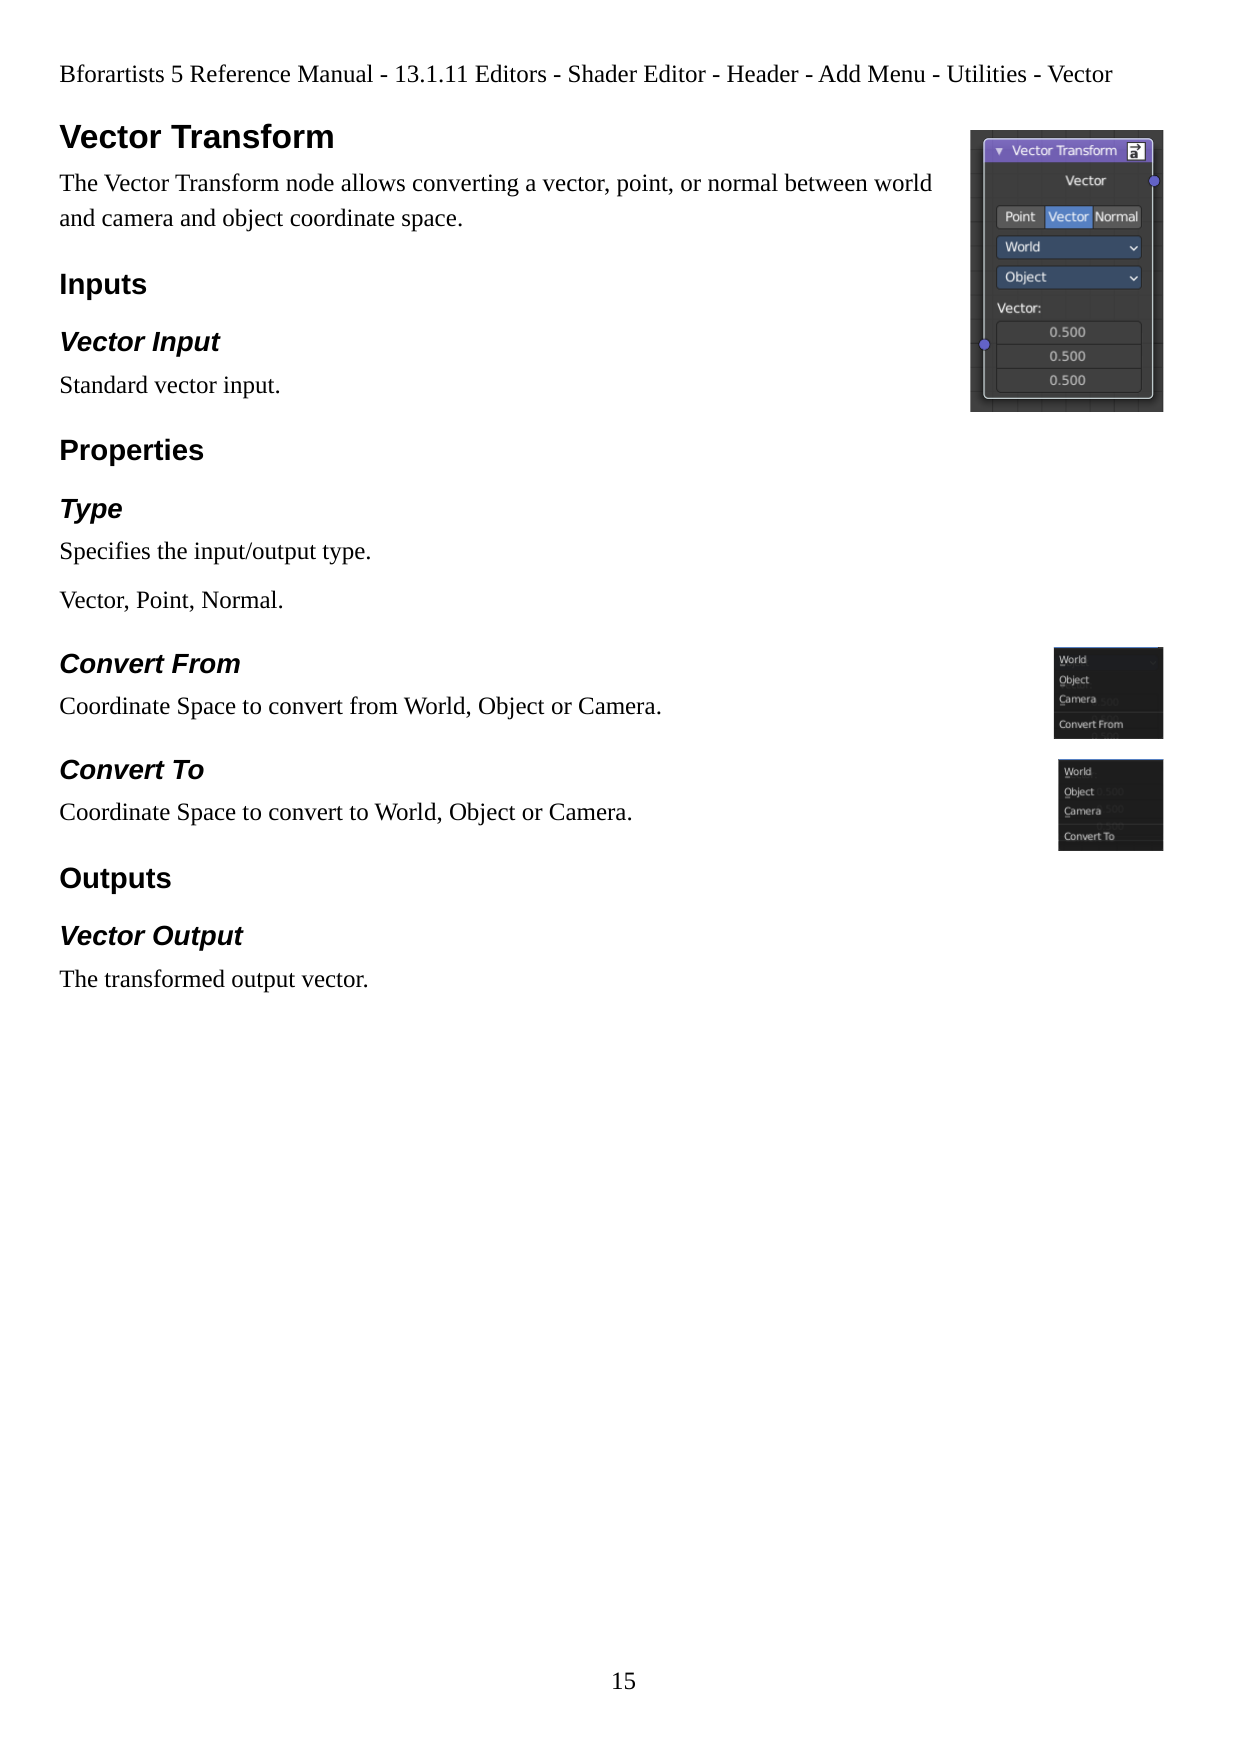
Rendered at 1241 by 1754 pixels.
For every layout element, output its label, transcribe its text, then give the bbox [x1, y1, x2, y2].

subtitle Vector Input [59, 325, 970, 357]
subtitle [1164, 267, 1181, 300]
text The transformed output vector. [59, 964, 1181, 993]
text Coordinate Space to convert to World, Object or Camera. [59, 797, 1058, 826]
subtitle Convert To [59, 753, 1181, 785]
subtitle Type [59, 492, 1181, 524]
subtitle Vector Transform [59, 117, 1181, 156]
text Standard vector input. [59, 370, 970, 398]
subtitle Convert From [59, 647, 1053, 679]
text Vector, Point, Normal. [59, 586, 1181, 614]
subtitle Vector Output [59, 920, 1181, 952]
picture [1058, 759, 1164, 851]
text The Vector Transform node allows converting a vector, point, or normal between world and camera and object coordinate space. [59, 168, 970, 232]
text Specifies the input/output type. [59, 536, 1181, 565]
subtitle Outputs [59, 861, 1181, 895]
subtitle Inputs [59, 267, 970, 300]
picture [970, 130, 1164, 412]
picture [1053, 647, 1164, 739]
subtitle [1164, 325, 1181, 357]
text [1164, 370, 1181, 398]
subtitle Properties [59, 433, 1181, 467]
text Coordinate Space to convert from World, Object or Camera. [59, 691, 1053, 720]
subtitle [1164, 647, 1181, 679]
